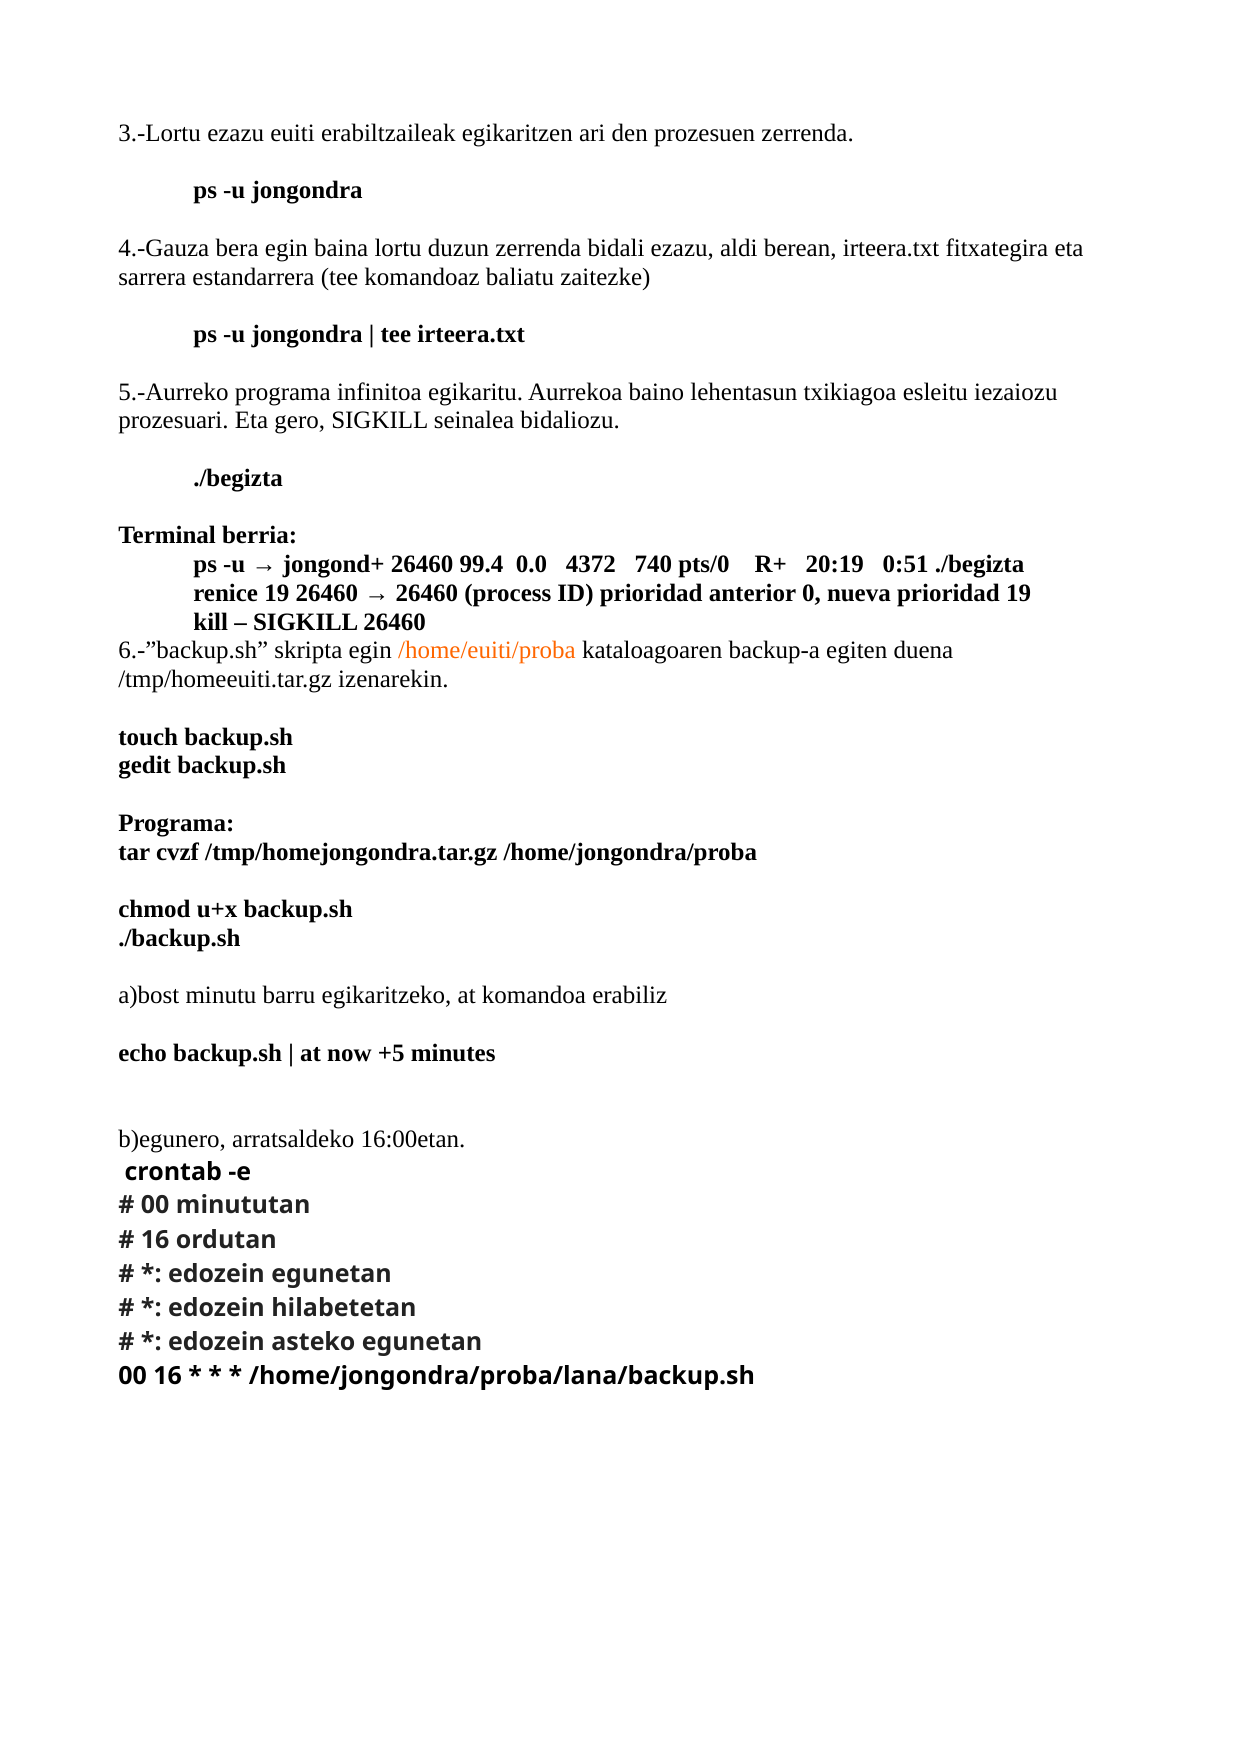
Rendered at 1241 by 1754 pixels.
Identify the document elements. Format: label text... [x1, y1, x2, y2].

text echo backup.sh | at now +5 minutes [118, 1038, 1122, 1067]
text a)bost minutu barru egikaritzeko, at komandoa erabiliz [118, 981, 1122, 1009]
text tar cvzf /tmp/homejongondra.tar.gz /home/jongondra/proba [118, 837, 1122, 866]
text ps -u → jongond+ 26460 99.4 0.0 4372 740 pts/0 R+ 20:19 0:51 ./begizta [118, 549, 1122, 578]
text renice 19 26460 → 26460 (process ID) prioridad anterior 0, nueva prioridad 19 [118, 578, 1122, 607]
text 4.-Gauza bera egin baina lortu duzun zerrenda bidali ezazu, aldi berean, irteera.txt fitxategira eta sarrera estandarrera (tee komandoaz baliatu zaitezke) [118, 233, 1122, 291]
text gedit backup.sh [118, 751, 1122, 779]
text crontab -e # 00 minututan # 16 ordutan # *: edozein egunetan # *: edozein hilabetetan # *: edozein asteko egunetan 00 16 * * * /home/jongondra/proba/lana/backup.sh [118, 1153, 1122, 1392]
text ps -u jongondra | tee irteera.txt [118, 319, 1122, 348]
text Terminal berria: [118, 521, 1122, 549]
text kill – SIGKILL 26460 [118, 607, 1122, 636]
text 3.-Lortu ezazu euiti erabiltzaileak egikaritzen ari den prozesuen zerrenda. [118, 118, 1122, 147]
text touch backup.sh [118, 722, 1122, 751]
text 5.-Aurreko programa infinitoa egikaritu. Aurrekoa baino lehentasun txikiagoa esleitu iezaiozu prozesuari. Eta gero, SIGKILL seinalea bidaliozu. [118, 377, 1122, 434]
text 6.-”backup.sh” skripta egin /home/euiti/proba kataloagoaren backup-a egiten duena /tmp/homeeuiti.tar.gz izenarekin. [118, 636, 1122, 693]
text b)egunero, arratsaldeko 16:00etan. [118, 1124, 1122, 1153]
text ./backup.sh [118, 923, 1122, 952]
text ./begizta [118, 463, 1122, 492]
text ps -u jongondra [118, 176, 1122, 204]
text chmod u+x backup.sh [118, 894, 1122, 923]
text Programa: [118, 808, 1122, 837]
